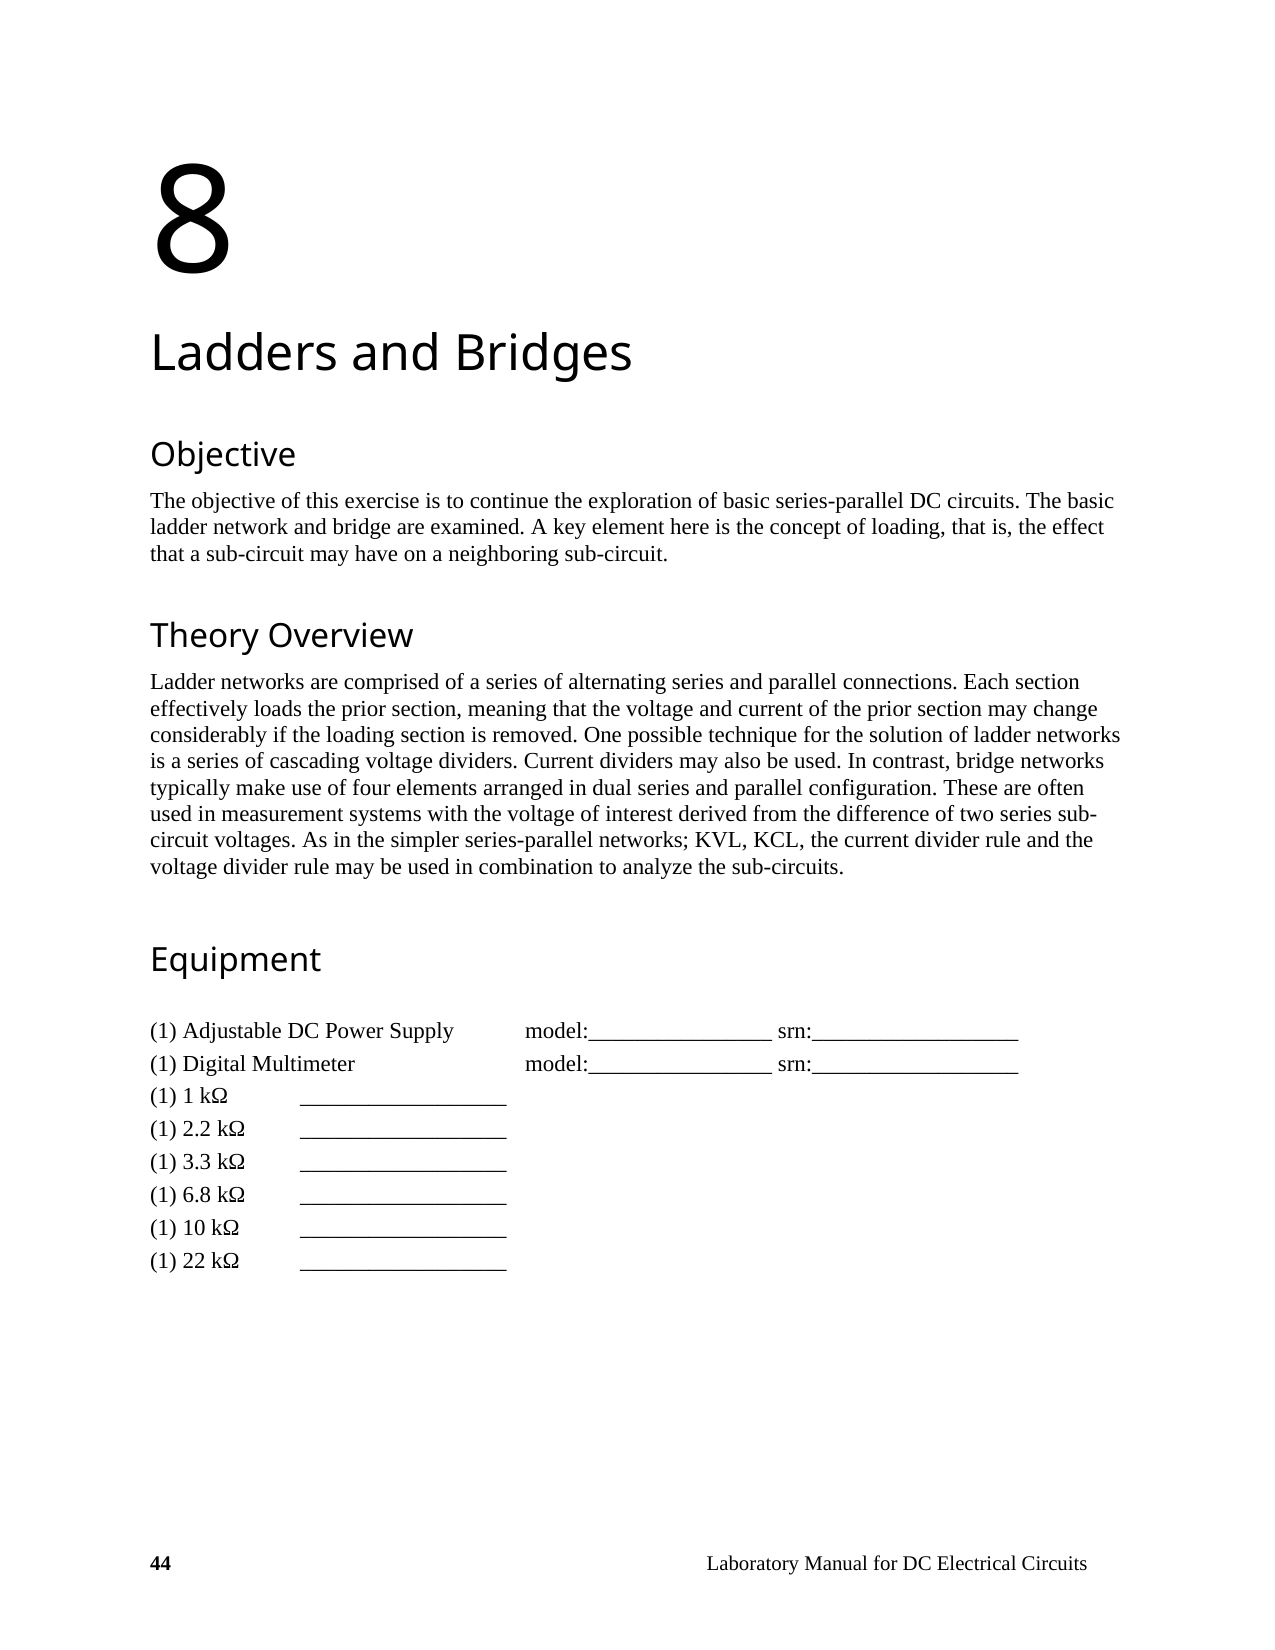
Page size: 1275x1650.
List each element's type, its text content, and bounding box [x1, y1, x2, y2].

subtitle Equipment [150, 936, 1125, 981]
text (1) 1 kΩ __________________ [150, 1082, 1125, 1109]
text (1) 22 kΩ __________________ [150, 1247, 1125, 1273]
subtitle The objective of this exercise is to continue the exploration of basic series-parallel DC circuits. The basic ladder network and bridge are examined. A key element here is the concept of loading, that is, the effect that a sub-circuit may have on a neighboring sub-circuit. [150, 487, 1125, 566]
title 8 [150, 112, 1125, 317]
text (1) 10 kΩ __________________ [150, 1214, 1125, 1241]
text (1) Digital Multimeter model:________________ srn:__________________ [150, 1049, 1125, 1076]
text (1) Adjustable DC Power Supply model:________________ srn:__________________ [150, 1017, 1125, 1043]
title Ladders and Bridges [150, 317, 1125, 385]
text (1) 6.8 kΩ __________________ [150, 1181, 1125, 1208]
subtitle Objective [150, 430, 1125, 476]
text Ladder networks are comprised of a series of alternating series and parallel connections. Each section effectively loads the prior section, meaning that the voltage and current of the prior section may change considerably if the loading section is removed. One possible technique for the solution of ladder networks is a series of cascading voltage dividers. Current dividers may also be used. In contrast, bridge networks typically make use of four elements arranged in dual series and parallel configuration. These are often used in measurement systems with the voltage of interest derived from the difference of two series sub-circuit voltages. As in the simpler series-parallel networks; KVL, KCL, the current divider rule and the voltage divider rule may be used in combination to analyze the sub-circuits. [150, 668, 1125, 879]
subtitle Theory Overview [150, 612, 1125, 657]
text (1) 3.3 kΩ __________________ [150, 1148, 1125, 1175]
text (1) 2.2 kΩ __________________ [150, 1115, 1125, 1142]
